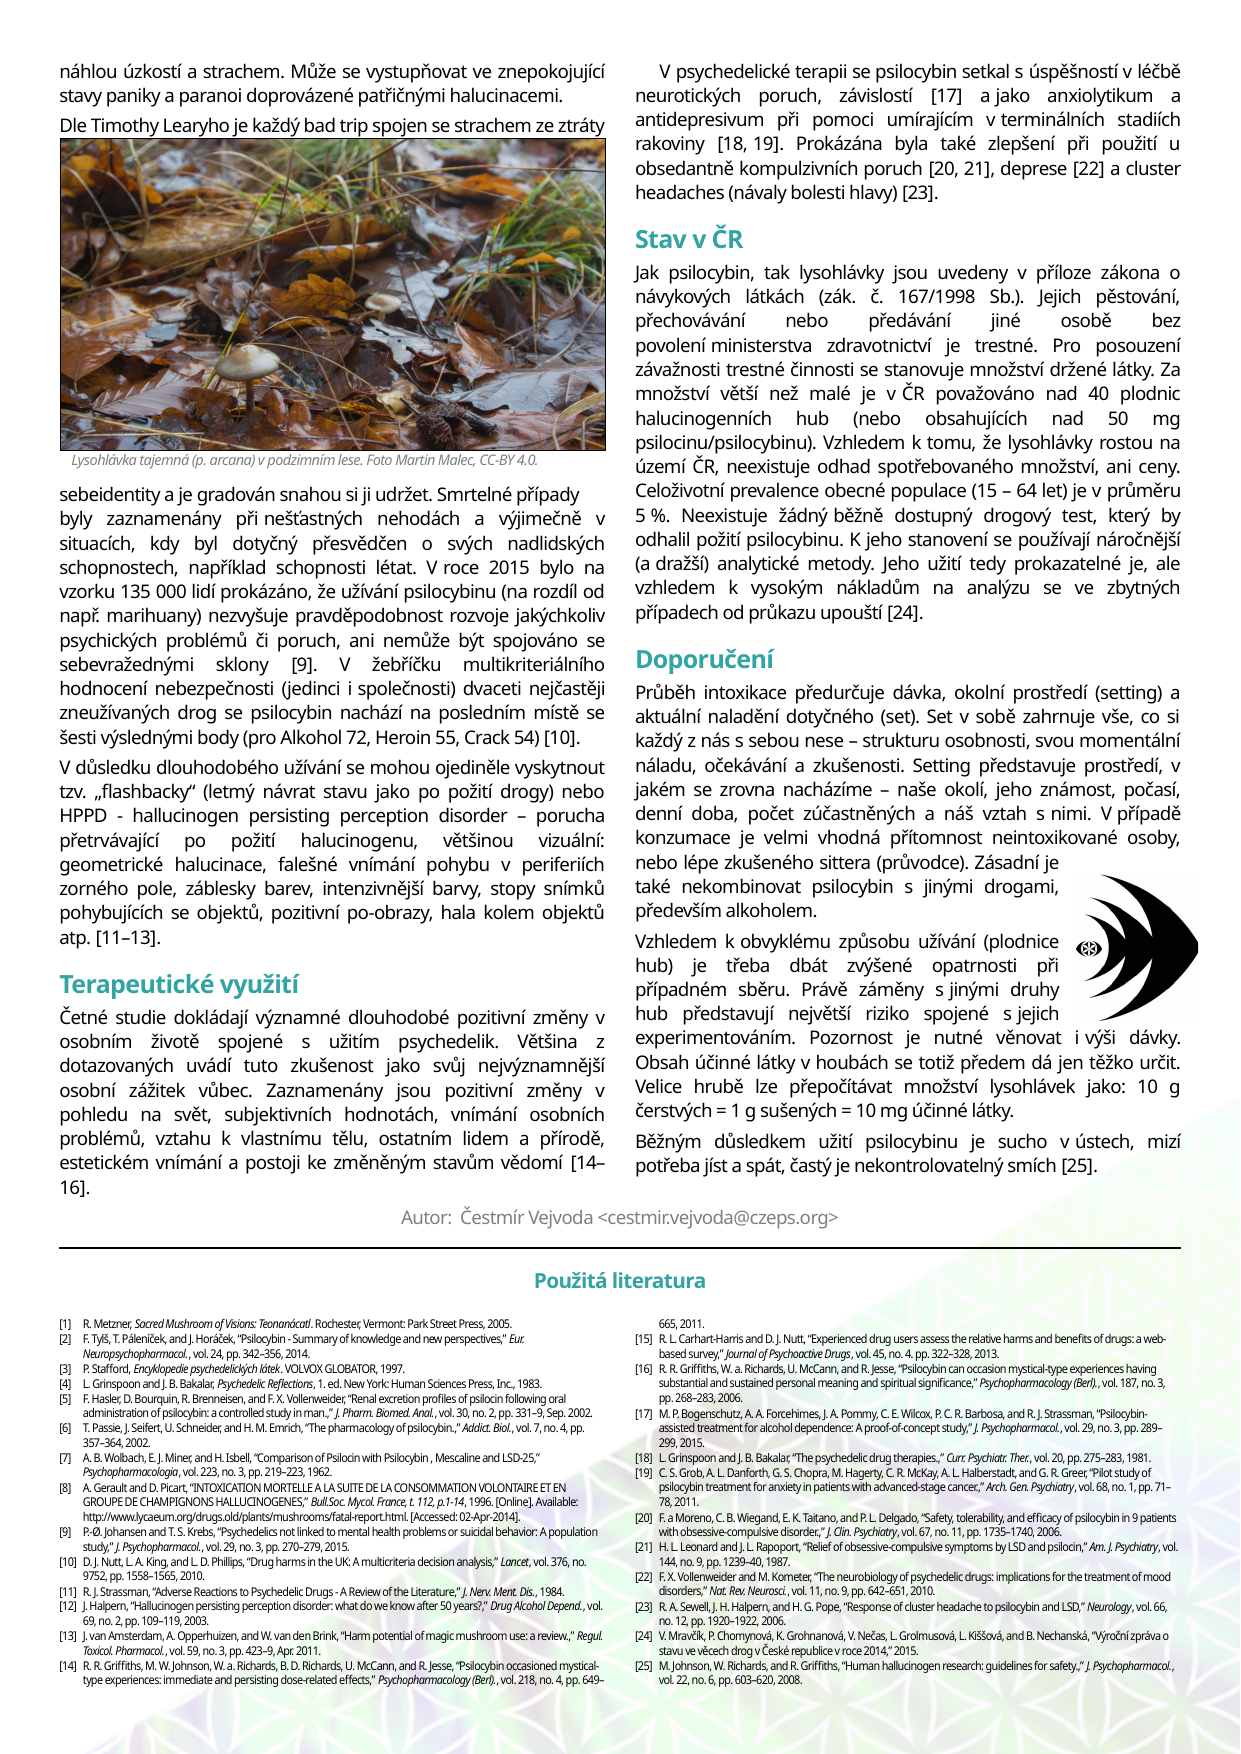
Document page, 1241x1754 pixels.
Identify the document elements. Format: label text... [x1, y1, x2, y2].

text Průběh intoxikace předurčuje dávka, okolní prostředí (setting) a aktuální naladění dotyčného (set). Set v sobě zahrnuje vše, co si každý z nás s sebou nese – strukturu osobnosti, svou momentální náladu, očekávání a zkušenosti. Setting představuje prostředí, v jakém se zrovna nacházíme – naše okolí, jeho známost, počasí, denní doba, počet zúčastněných a náš vztah s nimi. V případě konzumace je velmi vhodná přítomnost neintoxikované osoby, nebo lépe zkušeného sittera (průvodce). Zásadní je také nekombinovat psilocybin s jinými drogami, především alkoholem. [635, 583, 1181, 802]
picture [0, 1028, 1241, 1754]
text Běžným důsledkem užití psilocybinu je sucho v ústech, mizí potřeba jíst a spát, častý je nekontrolovatelný smích [25]. [635, 1008, 1181, 1028]
picture [1071, 872, 1199, 1021]
text Dle Timothy Learyho je každý bad trip spojen se strachem ze ztráty sebeidentity a je gradován snahou si ji udržet. Smrtelné případy byly zaznamenány při nešťastných nehodách a výjimečně v situacích, kdy byl dotyčný přesvědčen o svých nadlidských schopnostech, například schopnosti létat. V roce 2015 bylo na vzorku 135 000 lidí prokázáno, že užívání psilocybinu (na rozdíl od např. marihuany) nezvyšuje pravděpodobnost rozvoje jakýchkoliv psychických problémů či poruch, ani nemůže být spojováno se sebevražednými sklony [9]. V žebříčku multikriteriálního hodnocení nebezpečnosti (jedinci i společnosti) dvaceti nejčastěji zneužívaných drog se psilocybin nachází na posledním místě se šesti výslednými body (pro Alkohol 72, Heroin 55, Crack 54) [10]. [59, 59, 605, 138]
text V důsledku dlouhodobého užívání se mohou ojediněle vyskytnout tzv. „flashbacky“ (letmý návrat stavu jako po požití drogy) nebo HPPD - hallucinogen persisting perception disorder – porucha přetrvávající po požití halucinogenu, většinou vizuální: geometrické halucinace, falešné vnímání pohybu v periferiích zorného pole, záblesky barev, intenzivnější barvy, stopy snímků pohybujících se objektů, pozitivní po-obrazy, hala kolem objektů atp. [11–13]. [59, 561, 605, 755]
picture [61, 139, 605, 450]
text Vzhledem k obvyklému způsobu užívání (plodnice hub) je třeba dbát zvýšené opatrnosti při případném sběru. Právě záměny s jinými druhy hub představují největší riziko spojené s jejich experimentováním. Pozornost je nutné věnovat i výši dávky. Obsah účinné látky v houbách se totiž předem dá jen těžko určit. Velice hrubě lze přepočítávat množství lysohlávek jako: 10 g čerstvých = 1 g sušených = 10 mg účinné látky. [635, 808, 1181, 1002]
text Četné studie dokládají významné dlouhodobé pozitivní změny v osobním životě spojené s užitím psychedelik. Většina z dotazovaných uvádí tuto zkušenost jako svůj nejvýznamnější osobní zážitek vůbec. Zaznamenány jsou pozitivní změny v pohledu na svět, subjektivních hodnotách, vnímání osobních problémů, vztahu k vlastnímu tělu, ostatním lidem a přírodě, estetickém vnímání a postoji ke změněným stavům vědomí [14–16]. V psychedelické terapii se psilocybin setkal s úspěšností v léčbě neurotických poruch, závislostí [17] a jako anxiolytikum a antidepresivum při pomoci umírajícím v terminálních stadiích rakoviny [18, 19]. Prokázána byla také zlepšení při použití u obsedantně kompulzivních poruch [20, 21], deprese [22] a cluster headaches (návaly bolesti hlavy) [23]. [59, 811, 605, 1028]
subtitle Stav v ČR [635, 125, 1181, 157]
text Četné studie dokládají významné dlouhodobé pozitivní změny v osobním životě spojené s užitím psychedelik. Většina z dotazovaných uvádí tuto zkušenost jako svůj nejvýznamnější osobní zážitek vůbec. Zaznamenány jsou pozitivní změny v pohledu na svět, subjektivních hodnotách, vnímání osobních problémů, vztahu k vlastnímu tělu, ostatním lidem a přírodě, estetickém vnímání a postoji ke změněným stavům vědomí [14–16]. V psychedelické terapii se psilocybin setkal s úspěšností v léčbě neurotických poruch, závislostí [17] a jako anxiolytikum a antidepresivum při pomoci umírajícím v terminálních stadiích rakoviny [18, 19]. Prokázána byla také zlepšení při použití u obsedantně kompulzivních poruch [20, 21], deprese [22] a cluster headaches (návaly bolesti hlavy) [23]. [635, 59, 1181, 107]
text Dle Timothy Learyho je každý bad trip spojen se strachem ze ztráty sebeidentity a je gradován snahou si ji udržet. Smrtelné případy byly zaznamenány při nešťastných nehodách a výjimečně v situacích, kdy byl dotyčný přesvědčen o svých nadlidských schopnostech, například schopnosti létat. V roce 2015 bylo na vzorku 135 000 lidí prokázáno, že užívání psilocybinu (na rozdíl od např. marihuany) nezvyšuje pravděpodobnost rozvoje jakýchkoliv psychických problémů či poruch, ani nemůže být spojováno se sebevražednými sklony [9]. V žebříčku multikriteriálního hodnocení nebezpečnosti (jedinci i společnosti) dvaceti nejčastěji zneužívaných drog se psilocybin nachází na posledním místě se šesti výslednými body (pro Alkohol 72, Heroin 55, Crack 54) [10]. [59, 477, 605, 555]
subtitle Doporučení [635, 545, 1181, 577]
subtitle Terapeutické využití [59, 773, 605, 805]
text Jak psilocybin, tak lysohlávky jsou uvedeny v příloze zákona o návykových látkách (zák. č. 167/1998 Sb.). Jejich pěstování, přechovávání nebo předávání jiné osobě bez povolení ministerstva zdravotnictví je trestné. Pro posouzení závažnosti trestné činnosti se stanovuje množství držené látky. Za množství větší než malé je v ČR považováno nad 40 plodnic halucinogenních hub (nebo obsahujících nad 50 mg psilocinu/psilocybinu). Vzhledem k tomu, že lysohlávky rostou na území ČR, neexistuje odhad spotřebovaného množství, ani ceny. Celoživotní prevalence obecné populace (15 – 64 let) je v průměru 5 %. Neexistuje žádný běžně dostupný drogový test, který by odhalil požití psilocybinu. K jeho stanovení se používají náročnější (a dražší) analytické metody. Jeho užití tedy prokazatelné je, ale vzhledem k vysokým nákladům na analýzu se ve zbytných případech od průkazu upouští [24]. [635, 163, 1181, 527]
text Lysohlávka tajemná (p. arcana) v podzimním lese. Foto Martin Malec, CC-BY 4.0. [71, 451, 594, 470]
